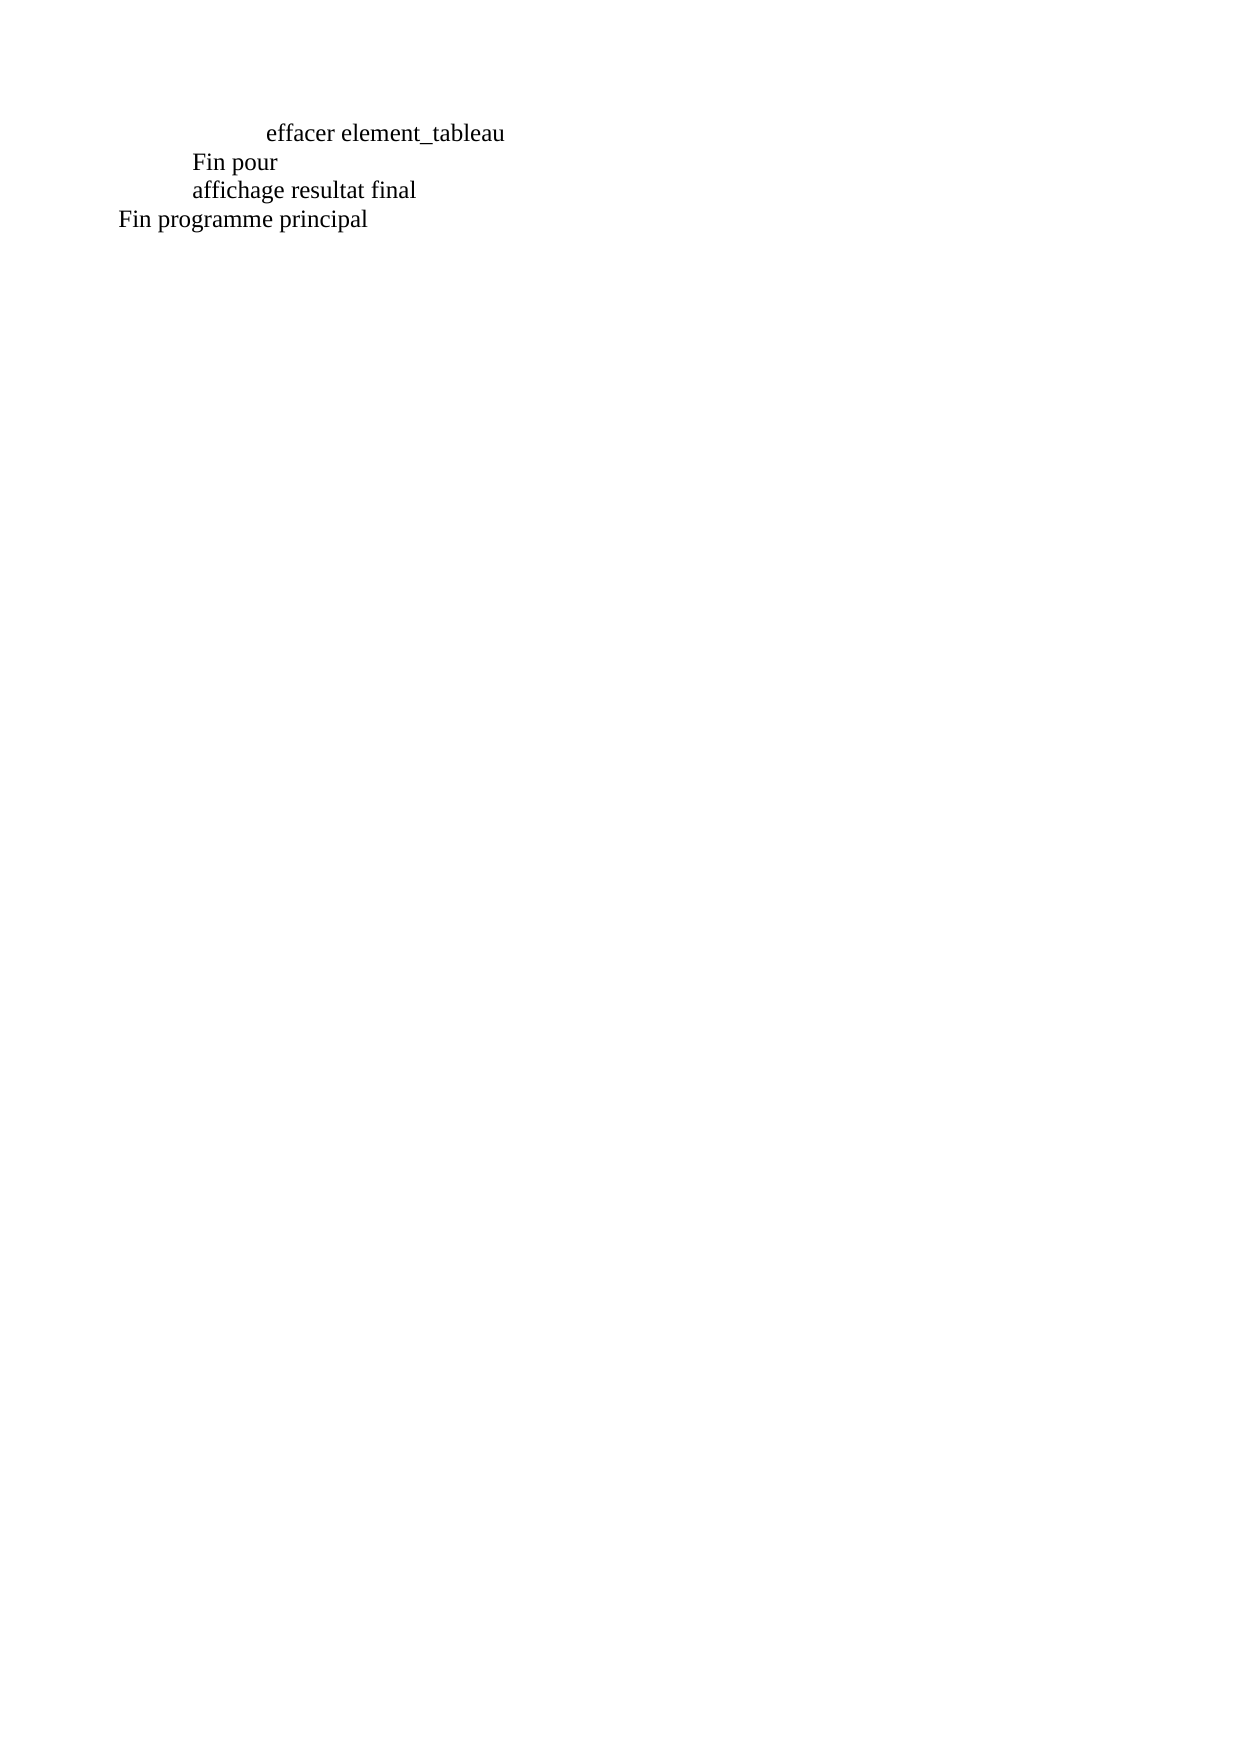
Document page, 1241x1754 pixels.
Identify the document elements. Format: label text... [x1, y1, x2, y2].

text Fin programme principal [118, 204, 1122, 233]
text Fin pour [118, 147, 1122, 176]
text affichage resultat final [118, 176, 1122, 204]
text effacer element_tableau [118, 118, 1122, 147]
